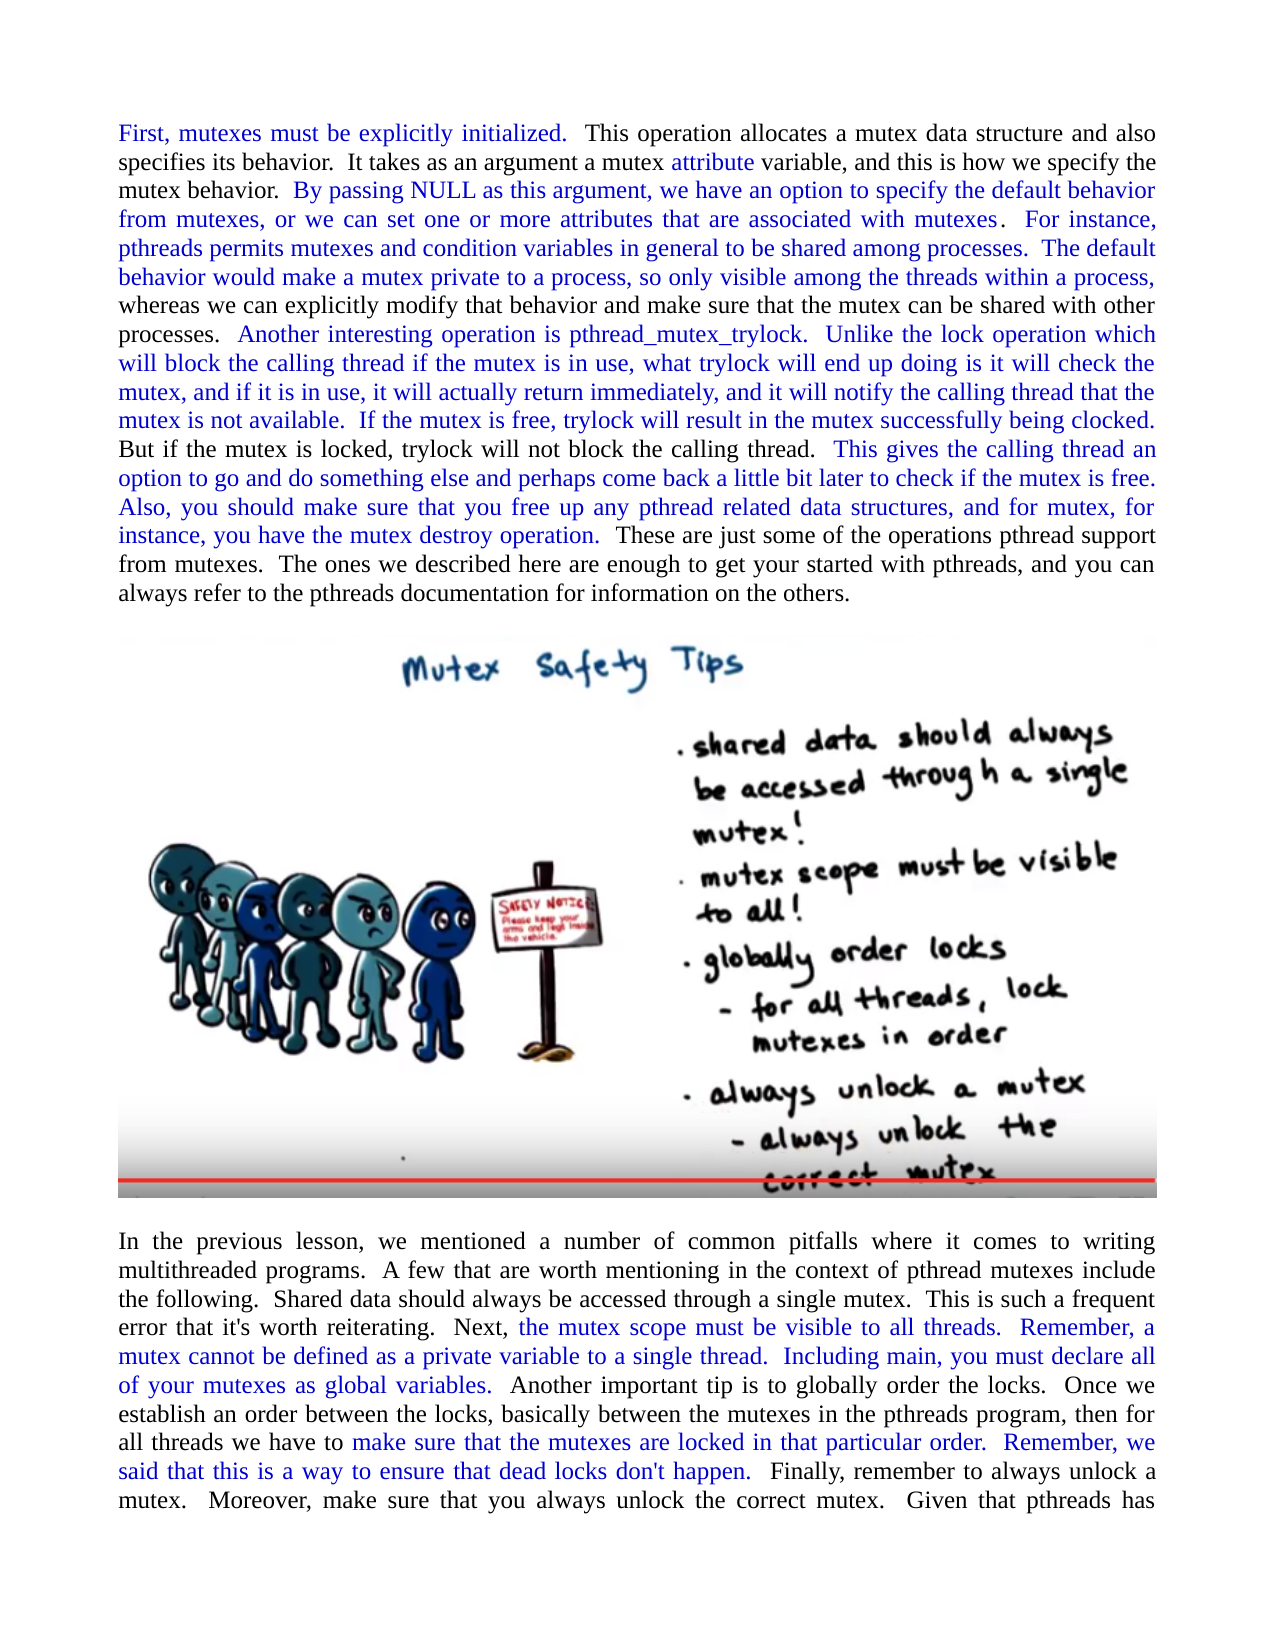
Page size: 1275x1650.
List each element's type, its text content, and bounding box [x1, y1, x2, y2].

text First, mutexes must be explicitly initialized. This operation allocates a mutex data structure and also specifies its behavior. It takes as an argument a mutex attribute variable, and this is how we specify the mutex behavior. By passing NULL as this argument, we have an option to specify the default behavior from mutexes, or we can set one or more attributes that are associated with mutexes. For instance, pthreads permits mutexes and condition variables in general to be shared among processes. The default behavior would make a mutex private to a process, so only visible among the threads within a process, whereas we can explicitly modify that behavior and make sure that the mutex can be shared with other processes. Another interesting operation is pthread_mutex_trylock. Unlike the lock operation which will block the calling thread if the mutex is in use, what trylock will end up doing is it will check the mutex, and if it is in use, it will actually return immediately, and it will notify the calling thread that the mutex is not available. If the mutex is free, trylock will result in the mutex successfully being clocked. But if the mutex is locked, trylock will not block the calling thread. This gives the calling thread an option to go and do something else and perhaps come back a little bit later to check if the mutex is free. Also, you should make sure that you free up any pthread related data structures, and for mutex, for instance, you have the mutex destroy operation. These are just some of the operations pthread support from mutexes. The ones we described here are enough to get your started with pthreads, and you can always refer to the pthreads documentation for information on the others. [118, 118, 1157, 607]
text In the previous lesson, we mentioned a number of common pitfalls where it comes to writing multithreaded programs. A few that are worth mentioning in the context of pthread mutexes include the following. Shared data should always be accessed through a single mutex. This is such a frequent error that it's worth reiterating. Next, the mutex scope must be visible to all threads. Remember, a mutex cannot be defined as a private variable to a single thread. Including main, you must declare all of your mutexes as global variables. Another important tip is to globally order the locks. Once we establish an order between the locks, basically between the mutexes in the pthreads program, then for all threads we have to make sure that the mutexes are locked in that particular order. Remember, we said that this is a way to ensure that dead locks don't happen. Finally, remember to always unlock a mutex. Moreover, make sure that you always unlock the correct mutex. Given that pthreads has [118, 1226, 1157, 1514]
picture [118, 635, 1157, 1198]
